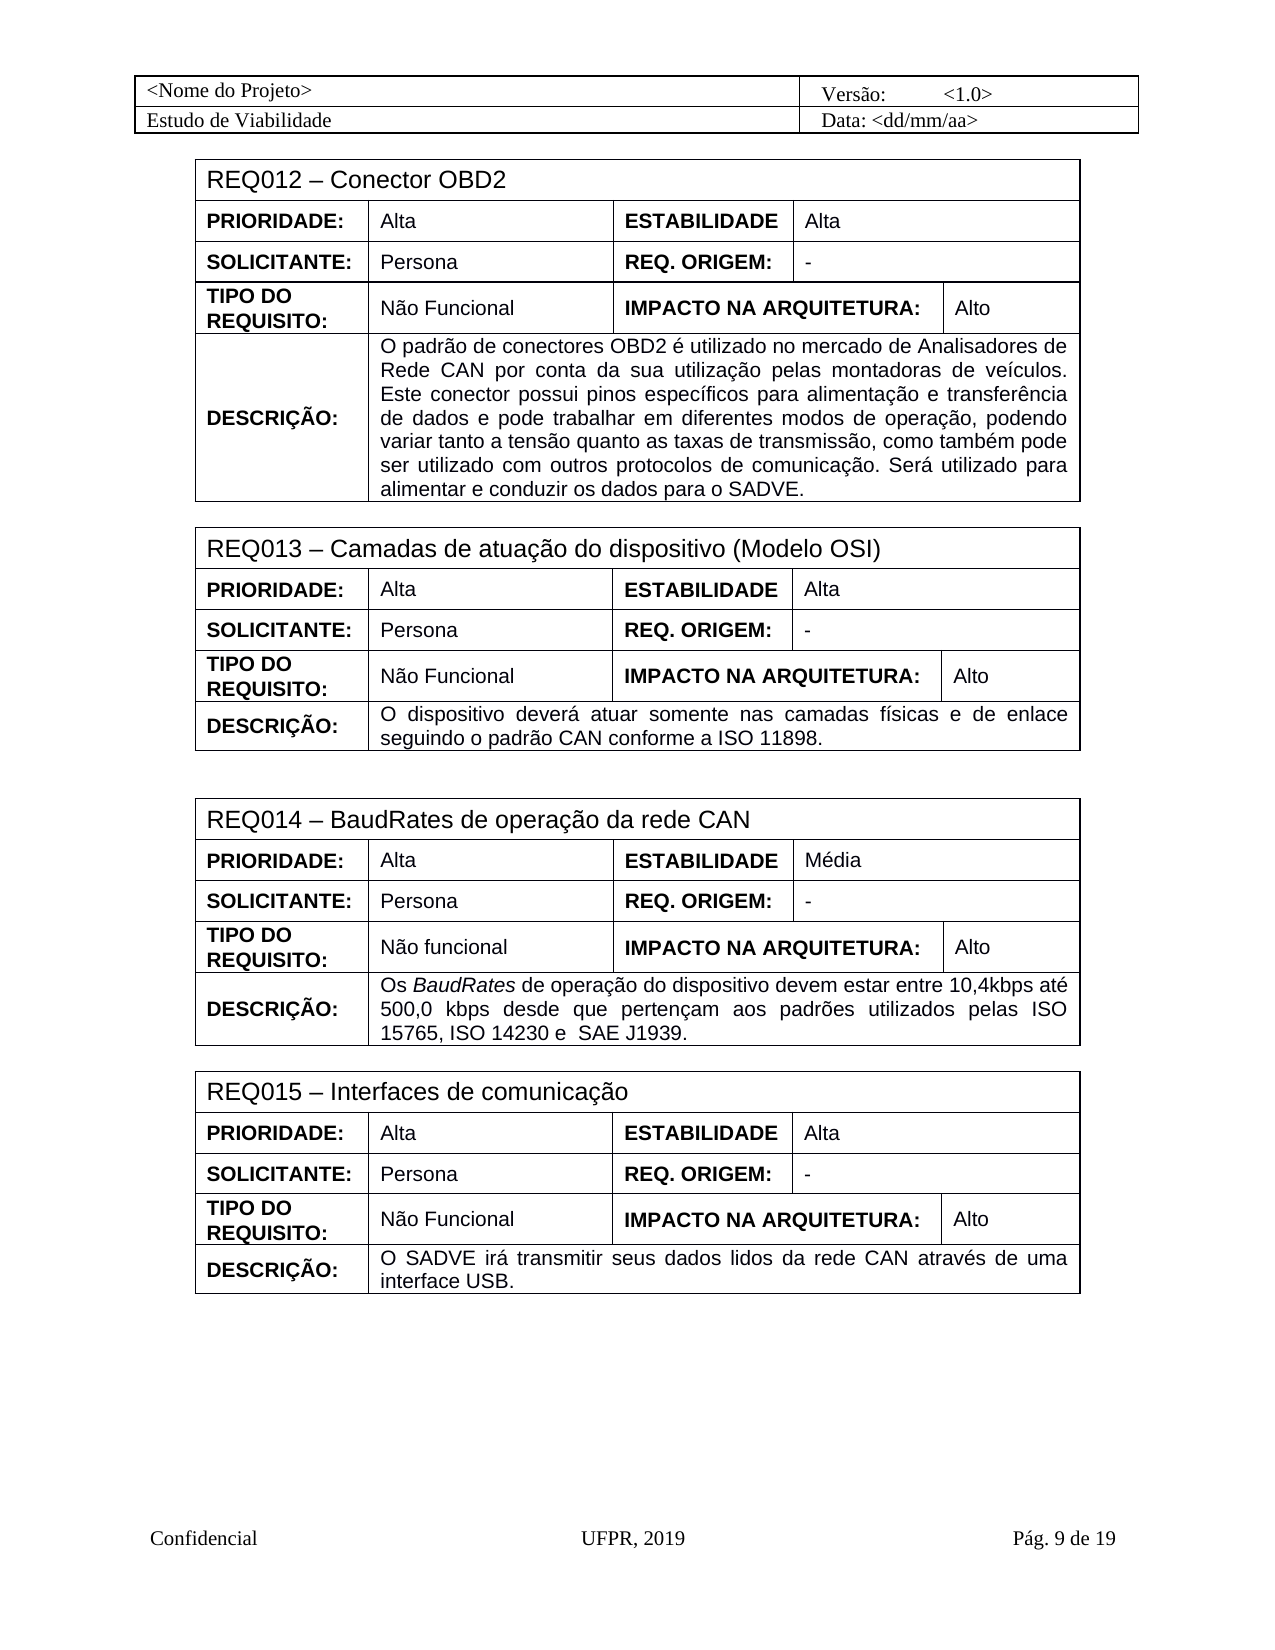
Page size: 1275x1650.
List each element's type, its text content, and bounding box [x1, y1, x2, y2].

table_cell DESCRIÇÃO: [196, 1245, 368, 1293]
table_cell Alto [944, 922, 1079, 972]
table_header REQ014 – BaudRates de operação da rede CAN [196, 799, 1079, 839]
table_cell IMPACTO NA ARQUITETURA: [614, 283, 943, 332]
table_cell SOLICITANTE: [196, 1154, 368, 1193]
table_cell TIPO DO REQUISITO: [196, 1194, 368, 1244]
table_cell Os BaudRates de operação do dispositivo devem estar entre 10,4kbps até 500,0 kbps desde que pertençam aos padrões utilizados pelas ISO 15765, ISO 14230 e SAE J1939. [369, 973, 1079, 1045]
table_cell ESTABILIDADE [613, 569, 792, 609]
table_cell ESTABILIDADE [613, 1113, 792, 1152]
table_cell TIPO DO REQUISITO: [196, 651, 368, 701]
table_cell TIPO DO REQUISITO: [196, 922, 368, 972]
table_cell PRIORIDADE: [196, 201, 368, 241]
table_cell O padrão de conectores OBD2 é utilizado no mercado de Analisadores de Rede CAN por conta da sua utilização pelas montadoras de veículos. Este conector possui pinos específicos para alimentação e transferência de dados e pode trabalhar em diferentes modos de operação, podendo variar tanto a tensão quanto as taxas de transmissão, como também pode ser utilizado com outros protocolos de comunicação. Será utilizado para alimentar e conduzir os dados para o SADVE. [369, 334, 1079, 501]
table_cell PRIORIDADE: [196, 840, 368, 880]
table_cell PRIORIDADE: [196, 1113, 368, 1152]
table_cell ESTABILIDADE [614, 840, 793, 880]
table_cell - [793, 610, 1079, 650]
table_cell - [794, 242, 1079, 281]
table_cell SOLICITANTE: [196, 881, 368, 921]
table_cell Alta [369, 1113, 612, 1152]
table_cell Não Funcional [369, 1194, 612, 1244]
table_cell TIPO DO REQUISITO: [196, 283, 368, 332]
table_header REQ015 – Interfaces de comunicação [196, 1072, 1079, 1112]
table_cell O SADVE irá transmitir seus dados lidos da rede CAN através de uma interface USB. [369, 1245, 1079, 1293]
table_cell O dispositivo deverá atuar somente nas camadas físicas e de enlace seguindo o padrão CAN conforme a ISO 11898. [369, 702, 1079, 750]
table_cell DESCRIÇÃO: [196, 973, 368, 1045]
table_cell Alta [369, 569, 612, 609]
table_cell REQ. ORIGEM: [613, 1154, 792, 1193]
table_header REQ013 – Camadas de atuação do dispositivo (Modelo OSI) [196, 528, 1079, 568]
table_cell Não funcional [369, 922, 613, 972]
table_cell Persona [369, 1154, 612, 1193]
table_cell DESCRIÇÃO: [196, 334, 368, 501]
table_cell Alta [793, 569, 1079, 609]
table_cell Alta [793, 1113, 1079, 1152]
table_cell Não Funcional [369, 651, 612, 701]
table_cell Persona [369, 881, 613, 921]
table_cell DESCRIÇÃO: [196, 702, 368, 750]
table_cell Alto [942, 1194, 1079, 1244]
table_cell Alta [369, 840, 613, 880]
table_cell ESTABILIDADE [614, 201, 793, 241]
table_cell Alta [369, 201, 613, 241]
table_cell - [794, 881, 1079, 921]
table_cell IMPACTO NA ARQUITETURA: [613, 651, 941, 701]
table_cell REQ. ORIGEM: [613, 610, 792, 650]
table_cell Não Funcional [369, 283, 613, 332]
table_cell IMPACTO NA ARQUITETURA: [613, 1194, 941, 1244]
table_cell Alto [942, 651, 1079, 701]
table_cell Alta [794, 201, 1079, 241]
table_cell REQ. ORIGEM: [614, 881, 793, 921]
table_cell Persona [369, 242, 613, 281]
table_cell PRIORIDADE: [196, 569, 368, 609]
table_cell - [793, 1154, 1079, 1193]
table_cell Média [794, 840, 1079, 880]
table_cell SOLICITANTE: [196, 610, 368, 650]
table_cell Alto [944, 283, 1079, 332]
table_header REQ012 – Conector OBD2 [196, 160, 1079, 200]
table_cell SOLICITANTE: [196, 242, 368, 281]
table_cell REQ. ORIGEM: [614, 242, 793, 281]
table_cell Persona [369, 610, 612, 650]
table_cell IMPACTO NA ARQUITETURA: [614, 922, 943, 972]
